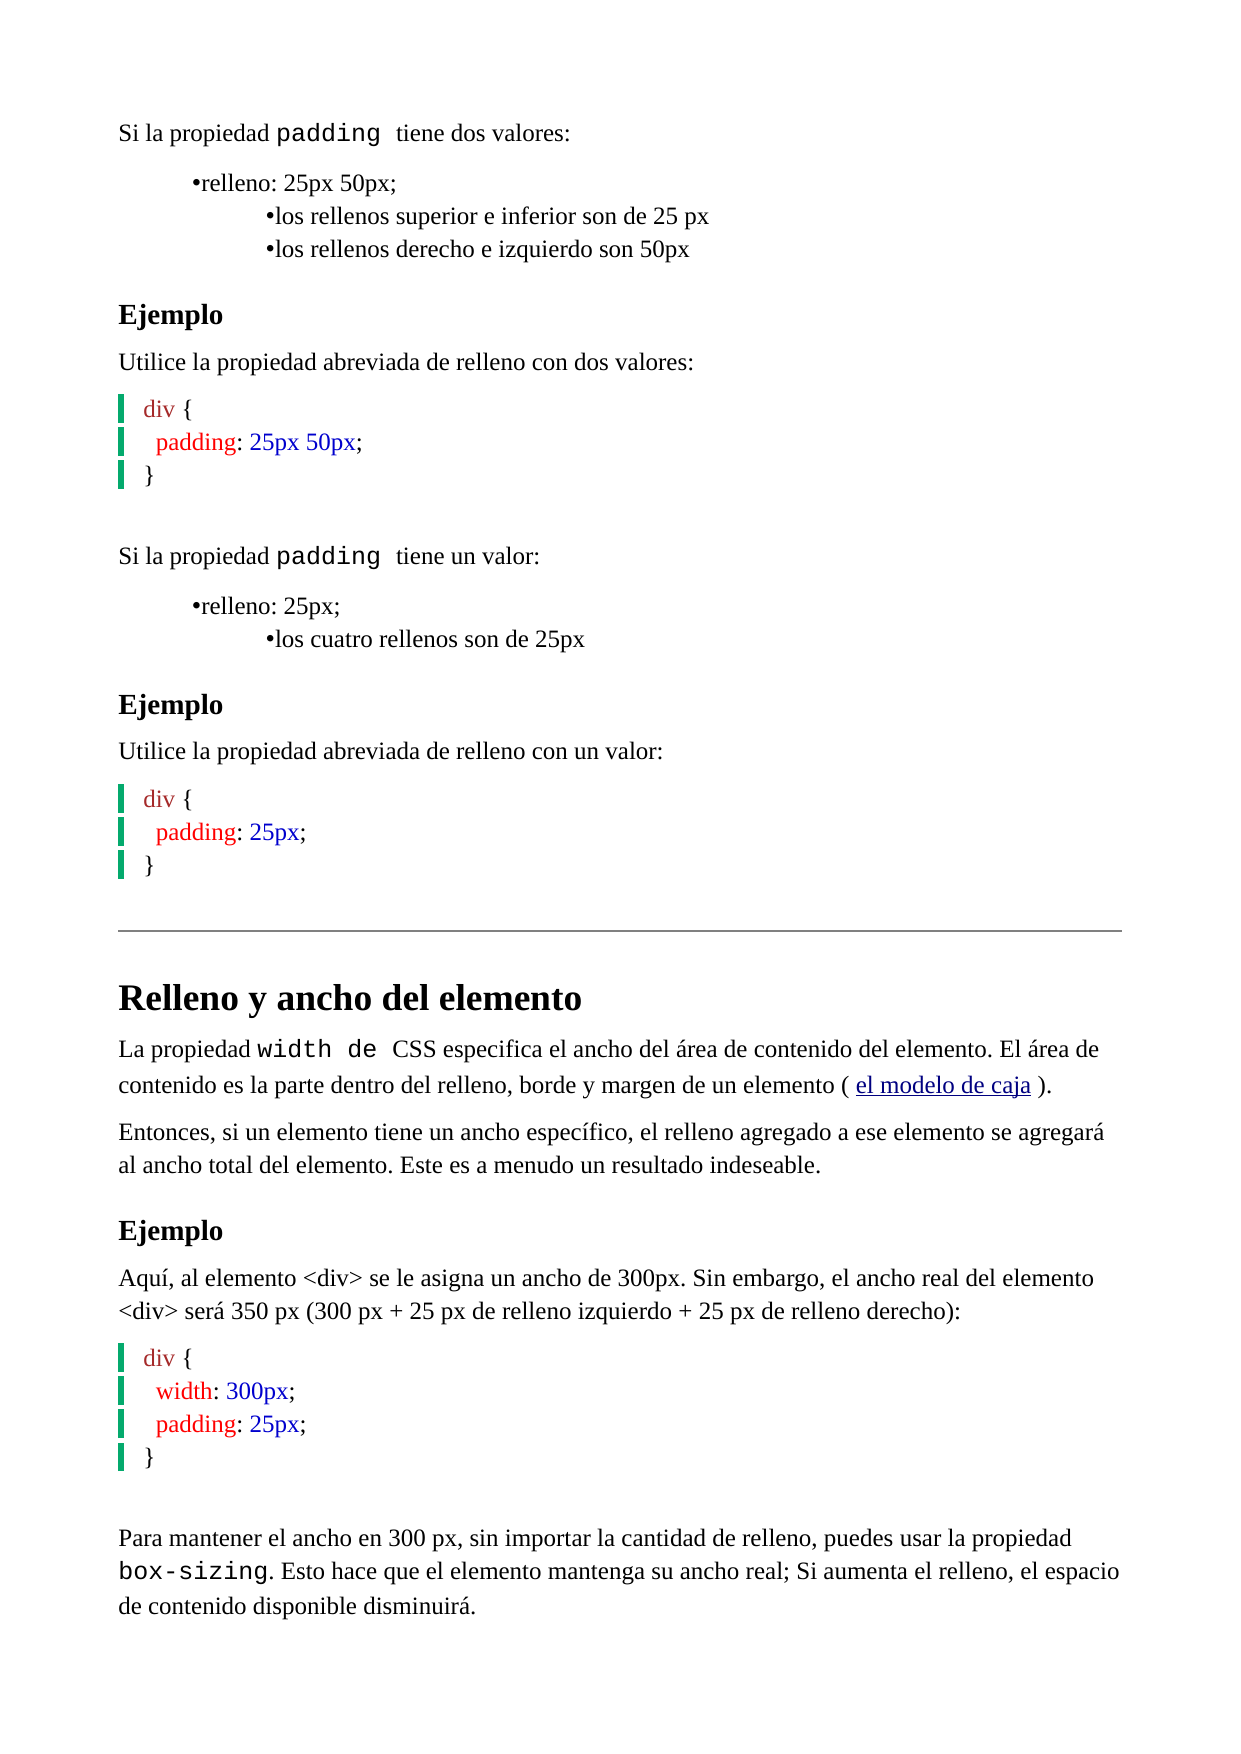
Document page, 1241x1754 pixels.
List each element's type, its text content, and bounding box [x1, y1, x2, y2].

subtitle Ejemplo [118, 1213, 1122, 1247]
list los rellenos superior e inferior son de 25 px [118, 201, 1122, 230]
text Utilice la propiedad abreviada de relleno con un valor: [118, 736, 1122, 765]
text div { width: 300px; padding: 25px; } [118, 1343, 1122, 1471]
text Entonces, si un elemento tiene un ancho específico, el relleno agregado a ese elemento se agregará al ancho total del elemento. Este es a menudo un resultado indeseable. [118, 1117, 1122, 1179]
list relleno: 25px; [118, 591, 1122, 619]
text div { padding: 25px 50px; } [118, 394, 1122, 489]
text Utilice la propiedad abreviada de relleno con dos valores: [118, 347, 1122, 375]
text Si la propiedad padding tiene dos valores: [118, 118, 1122, 149]
text Si la propiedad padding tiene un valor: [118, 541, 1122, 572]
list relleno: 25px 50px; [118, 168, 1122, 197]
subtitle Ejemplo [118, 297, 1122, 331]
text div { padding: 25px; } [118, 784, 1122, 879]
list los cuatro rellenos son de 25px [118, 624, 1122, 653]
text Aquí, al elemento <div> se le asigna un ancho de 300px. Sin embargo, el ancho real del elemento <div> será 350 px (300 px + 25 px de relleno izquierdo + 25 px de relleno derecho): [118, 1263, 1122, 1324]
text Para mantener el ancho en 300 px, sin importar la cantidad de relleno, puedes usar la propiedad box-sizing. Esto hace que el elemento mantenga su ancho real; Si aumenta el relleno, el espacio de contenido disponible disminuirá. [118, 1523, 1122, 1620]
list los rellenos derecho e izquierdo son 50px [118, 234, 1122, 263]
text La propiedad width de CSS especifica el ancho del área de contenido del elemento. El área de contenido es la parte dentro del relleno, borde y margen de un elemento ( el modelo de caja ). [118, 1034, 1122, 1098]
subtitle Relleno y ancho del elemento [118, 976, 1122, 1019]
subtitle Ejemplo [118, 687, 1122, 721]
